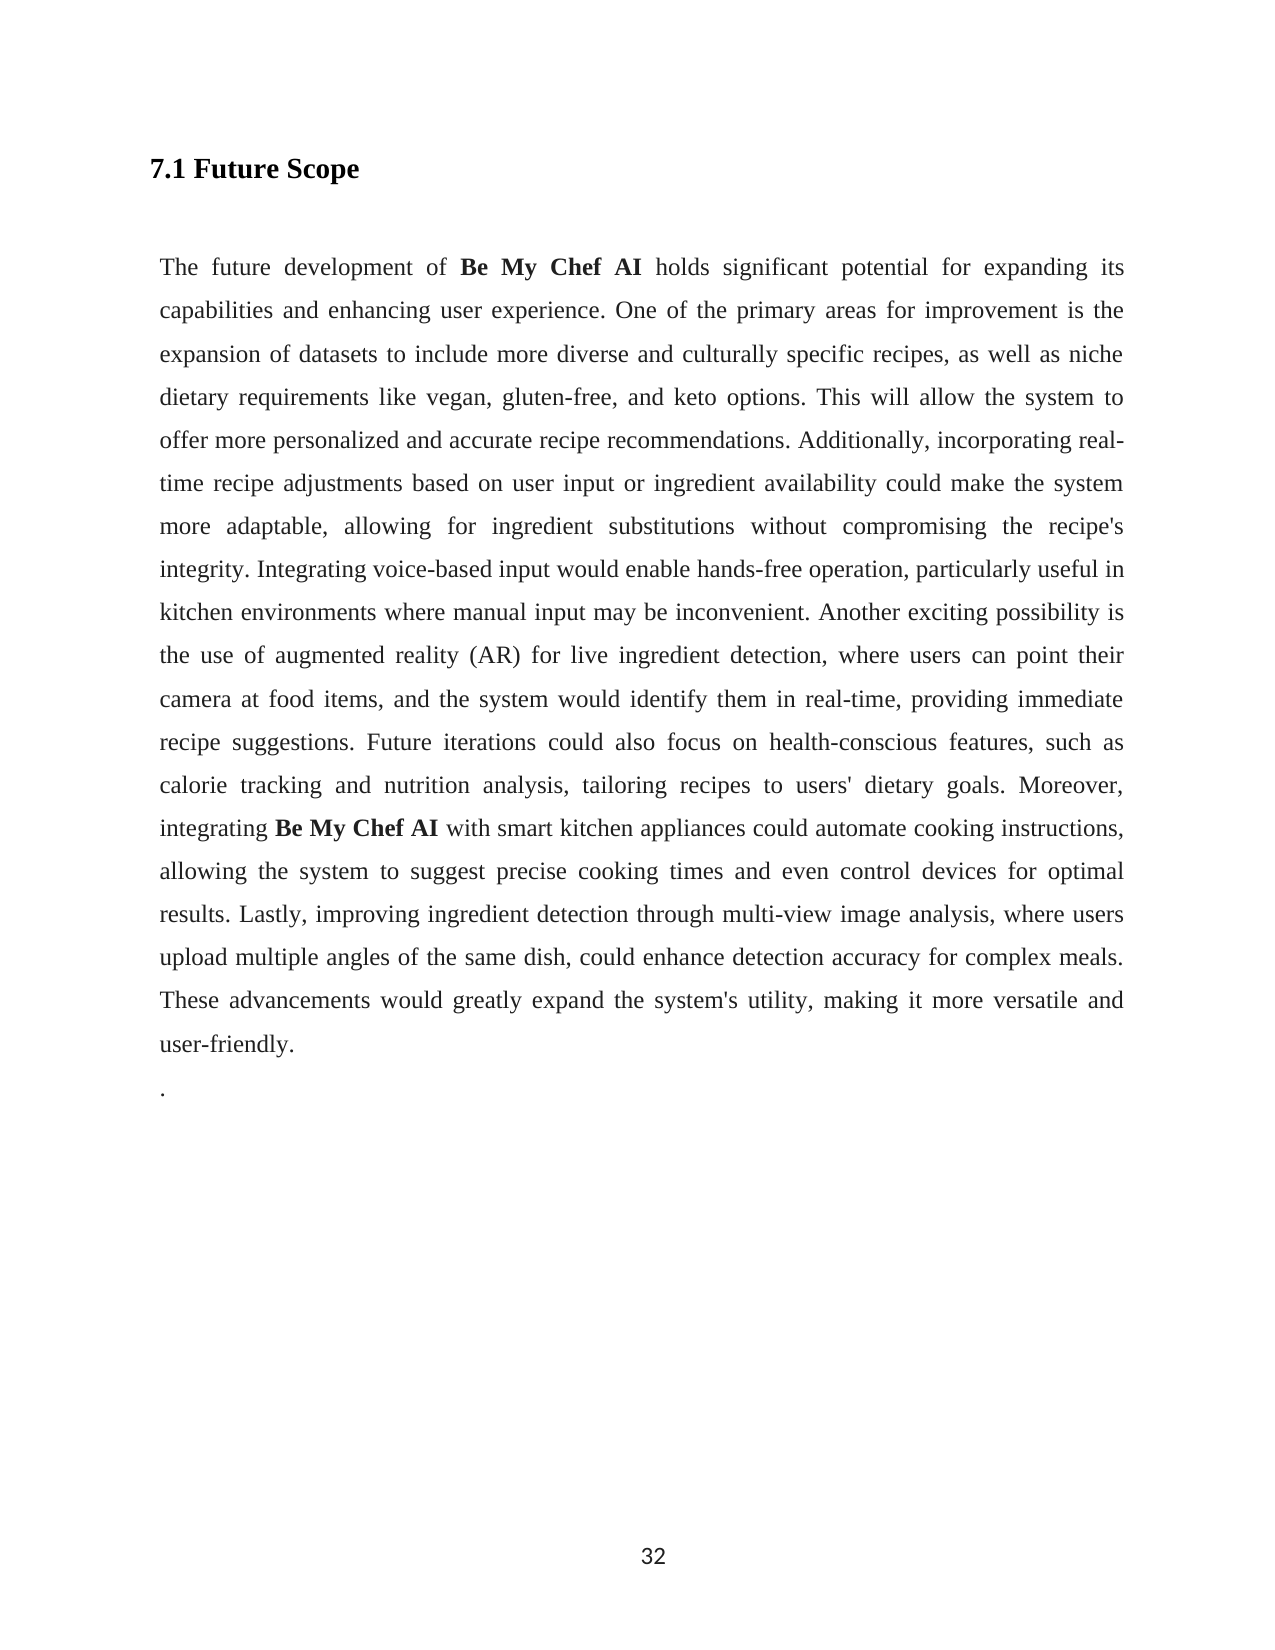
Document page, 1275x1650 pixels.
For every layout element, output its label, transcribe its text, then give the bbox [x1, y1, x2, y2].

text The future development of Be My Chef AI holds significant potential for expanding its capabilities and enhancing user experience. One of the primary areas for improvement is the expansion of datasets to include more diverse and culturally specific recipes, as well as niche dietary requirements like vegan, gluten-free, and keto options. This will allow the system to offer more personalized and accurate recipe recommendations. Additionally, incorporating real-time recipe adjustments based on user input or ingredient availability could make the system more adaptable, allowing for ingredient substitutions without compromising the recipe's integrity. Integrating voice-based input would enable hands-free operation, particularly useful in kitchen environments where manual input may be inconvenient. Another exciting possibility is the use of augmented reality (AR) for live ingredient detection, where users can point their camera at food items, and the system would identify them in real-time, providing immediate recipe suggestions. Future iterations could also focus on health-conscious features, such as calorie tracking and nutrition analysis, tailoring recipes to users' dietary goals. Moreover, integrating Be My Chef AI with smart kitchen appliances could automate cooking instructions, allowing the system to suggest precise cooking times and even control devices for optimal results. Lastly, improving ingredient detection through multi-view image analysis, where users upload multiple angles of the same dish, could enhance detection accuracy for complex meals. These advancements would greatly expand the system's utility, making it more versatile and user-friendly. [159, 252, 1125, 1057]
subtitle 7.1 Future Scope [149, 151, 1125, 184]
text . [159, 1073, 1125, 1102]
